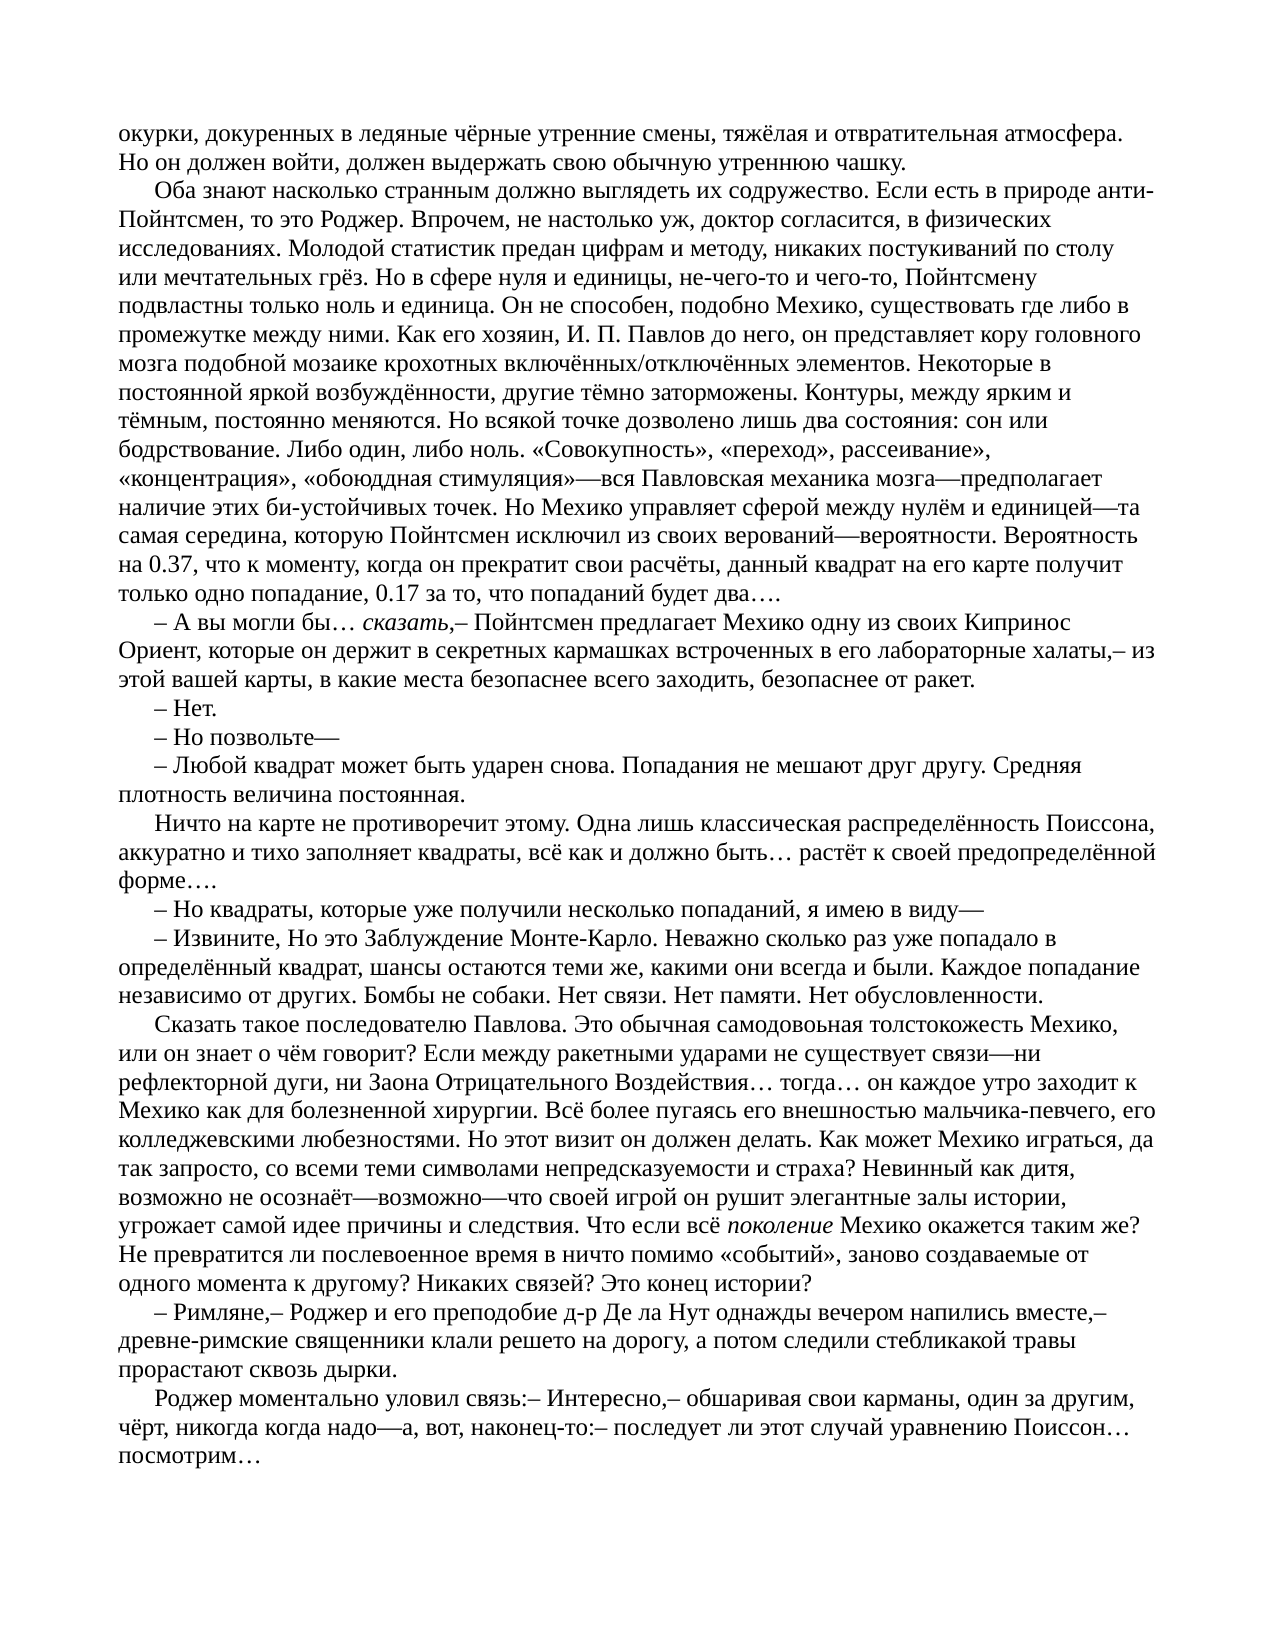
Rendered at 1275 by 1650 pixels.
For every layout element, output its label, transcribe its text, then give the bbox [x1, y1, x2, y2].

text Ничто на карте не противоречит этому. Одна лишь классическая распределённость Поиссона, аккуратно и тихо заполняет квадраты, всё как и должно быть… растёт к своей предопределённой форме…. [118, 808, 1157, 894]
text – Но позвольте— [118, 722, 1157, 751]
text – Римляне,– Роджер и его преподобие д-р Де ла Нут однажды вечером напились вместе,–древне-римские священники клали решето на дорогу, а потом следили стебликакой травы прорастают сквозь дырки. [118, 1297, 1157, 1383]
text – А вы могли бы… сказать,– Пойнтсмен предлагает Мехико одну из своих Кипринос Ориент, которые он держит в секретных кармашках встроченных в его лабораторные халаты,– из этой вашей карты, в какие места безопаснее всего заходить, безопаснее от ракет. [118, 607, 1157, 693]
text Оба знают насколько странным должно выглядеть их содружество. Если есть в природе анти-Пойнтсмен, то это Роджер. Впрочем, не настолько уж, доктор согласится, в физических исследованиях. Молодой статистик предан цифрам и методу, никаких постукиваний по столу или мечтательных грёз. Но в сфере нуля и единицы, не-чего-то и чего-то, Пойнтсмену подвластны только ноль и единица. Он не способен, подобно Мехико, существовать где либо в промежутке между ними. Как его хозяин, И. П. Павлов до него, он представляет кору головного мозга подобной мозаике крохотных включённых/отключённых элементов. Некоторые в постоянной яркой возбуждённости, другие тёмно заторможены. Контуры, между ярким и тёмным, постоянно меняются. Но всякой точке дозволено лишь два состояния: сон или бодрствование. Либо один, либо ноль. «Совокупность», «переход», рассеивание», «концентрация», «обоюддная стимуляция»—вся Павловская механика мозга—предполагает наличие этих би-устойчивых точек. Но Мехико управляет сферой между нулём и единицей—та самая середина, которую Пойнтсмен исключил из своих верований—вероятности. Вероятность на 0.37, что к моменту, когда он прекратит свои расчёты, данный квадрат на его карте получит только одно попадание, 0.17 за то, что попаданий будет два…. [118, 176, 1157, 607]
text – Нет. [118, 693, 1157, 722]
text – Извините, Но это Заблуждение Монте-Карло. Неважно сколько раз уже попадало в определённый квадрат, шансы остаются теми же, какими они всегда и были. Каждое попадание независимо от других. Бомбы не собаки. Нет связи. Нет памяти. Нет обусловленности. [118, 923, 1157, 1009]
text – Но квадраты, которые уже получили несколько попаданий, я имею в виду— [118, 894, 1157, 923]
text Сказать такое последователю Павлова. Это обычная самодовоьная толстокожесть Мехико, или он знает о чём говорит? Если между ракетными ударами не существует связи—ни рефлекторной дуги, ни Заона Отрицательного Воздействия… тогда… он каждое утро заходит к Мехико как для болезненной хирургии. Всё более пугаясь его внешностью мальчика-певчего, его колледжевскими любезностями. Но этот визит он должен делать. Как может Мехико играться, да так запросто, со всеми теми символами непредсказуемости и страха? Невинный как дитя, возможно не осознаёт—возможно—что своей игрой он рушит элегантные залы истории, угрожает самой идее причины и следствия. Что если всё поколение Мехико окажется таким же? Не превратится ли послевоенное время в ничто помимо «событий», заново создаваемые от одного момента к другому? Никаких связей? Это конец истории? [118, 1009, 1157, 1297]
text Роджер моментально уловил связь:– Интересно,– обшаривая свои карманы, один за другим, чёрт, никогда когда надо—а, вот, наконец-то:– последует ли этот случай уравнению Поиссон… посмотрим… [118, 1383, 1157, 1469]
text окурки, докуренных в ледяные чёрные утренние смены, тяжёлая и отвратительная атмосфера. Но он должен войти, должен выдержать свою обычную утреннюю чашку. [118, 118, 1157, 176]
text – Любой квадрат может быть ударен снова. Попадания не мешают друг другу. Средняя плотность величина постоянная. [118, 751, 1157, 808]
